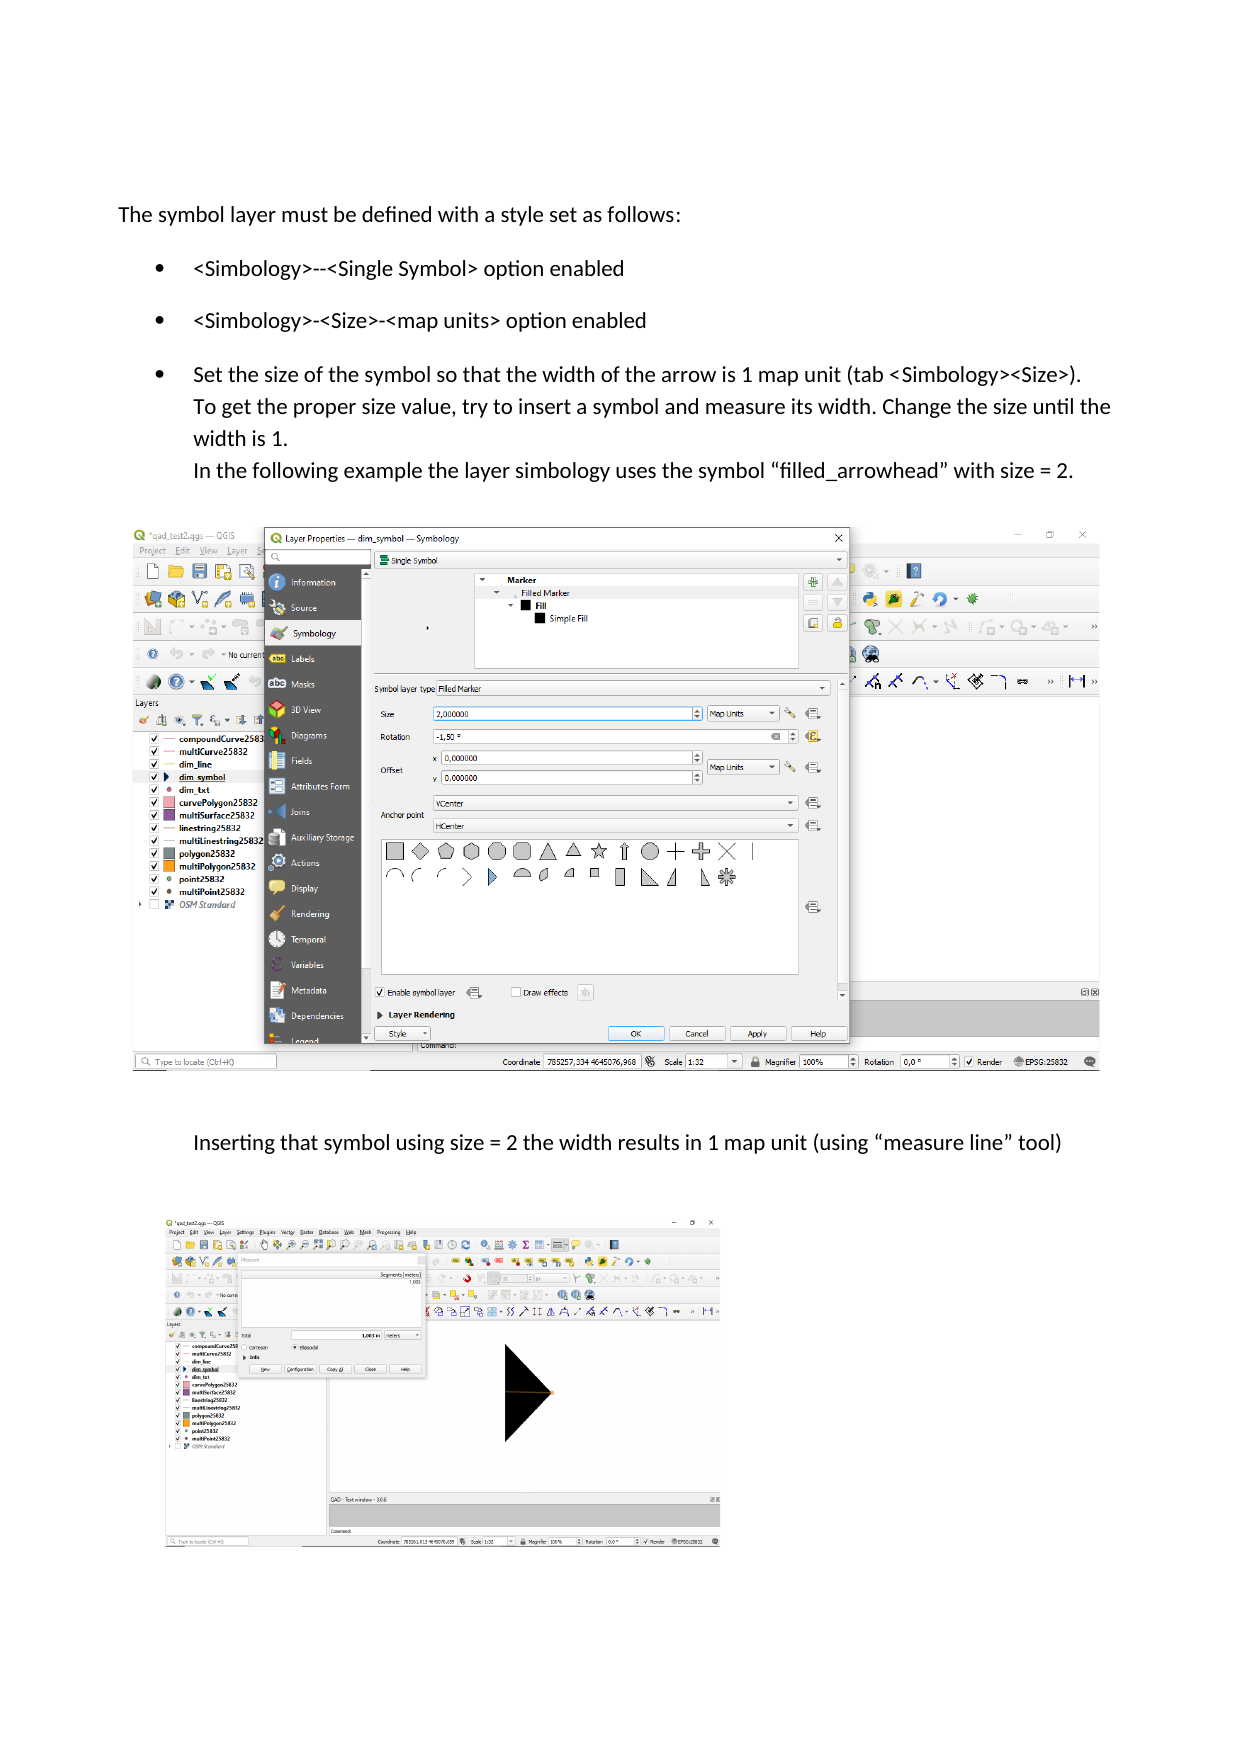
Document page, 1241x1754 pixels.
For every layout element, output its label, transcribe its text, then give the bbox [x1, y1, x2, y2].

picture [132, 527, 1100, 1071]
list <Simbology>--<Single Symbol> option enabled [156, 254, 1122, 282]
list Set the size of the symbol so that the width of the arrow is 1 map unit (tab <Simbology><Size>). To get the proper size value, try to insert a symbol and measure its width. Change the size until the width is 1. In the following example the layer simbology uses the symbol “filled_arrowhead” with size = 2. [156, 360, 1122, 484]
text The symbol layer must be defined with a style set as follows: [118, 201, 1122, 229]
list Inserting that symbol using size = 2 the width results in 1 map unit (using “measure line” tool) [156, 1128, 1122, 1156]
picture [165, 1218, 721, 1547]
list <Simbology>-<Size>-<map units> option enabled [156, 307, 1122, 335]
